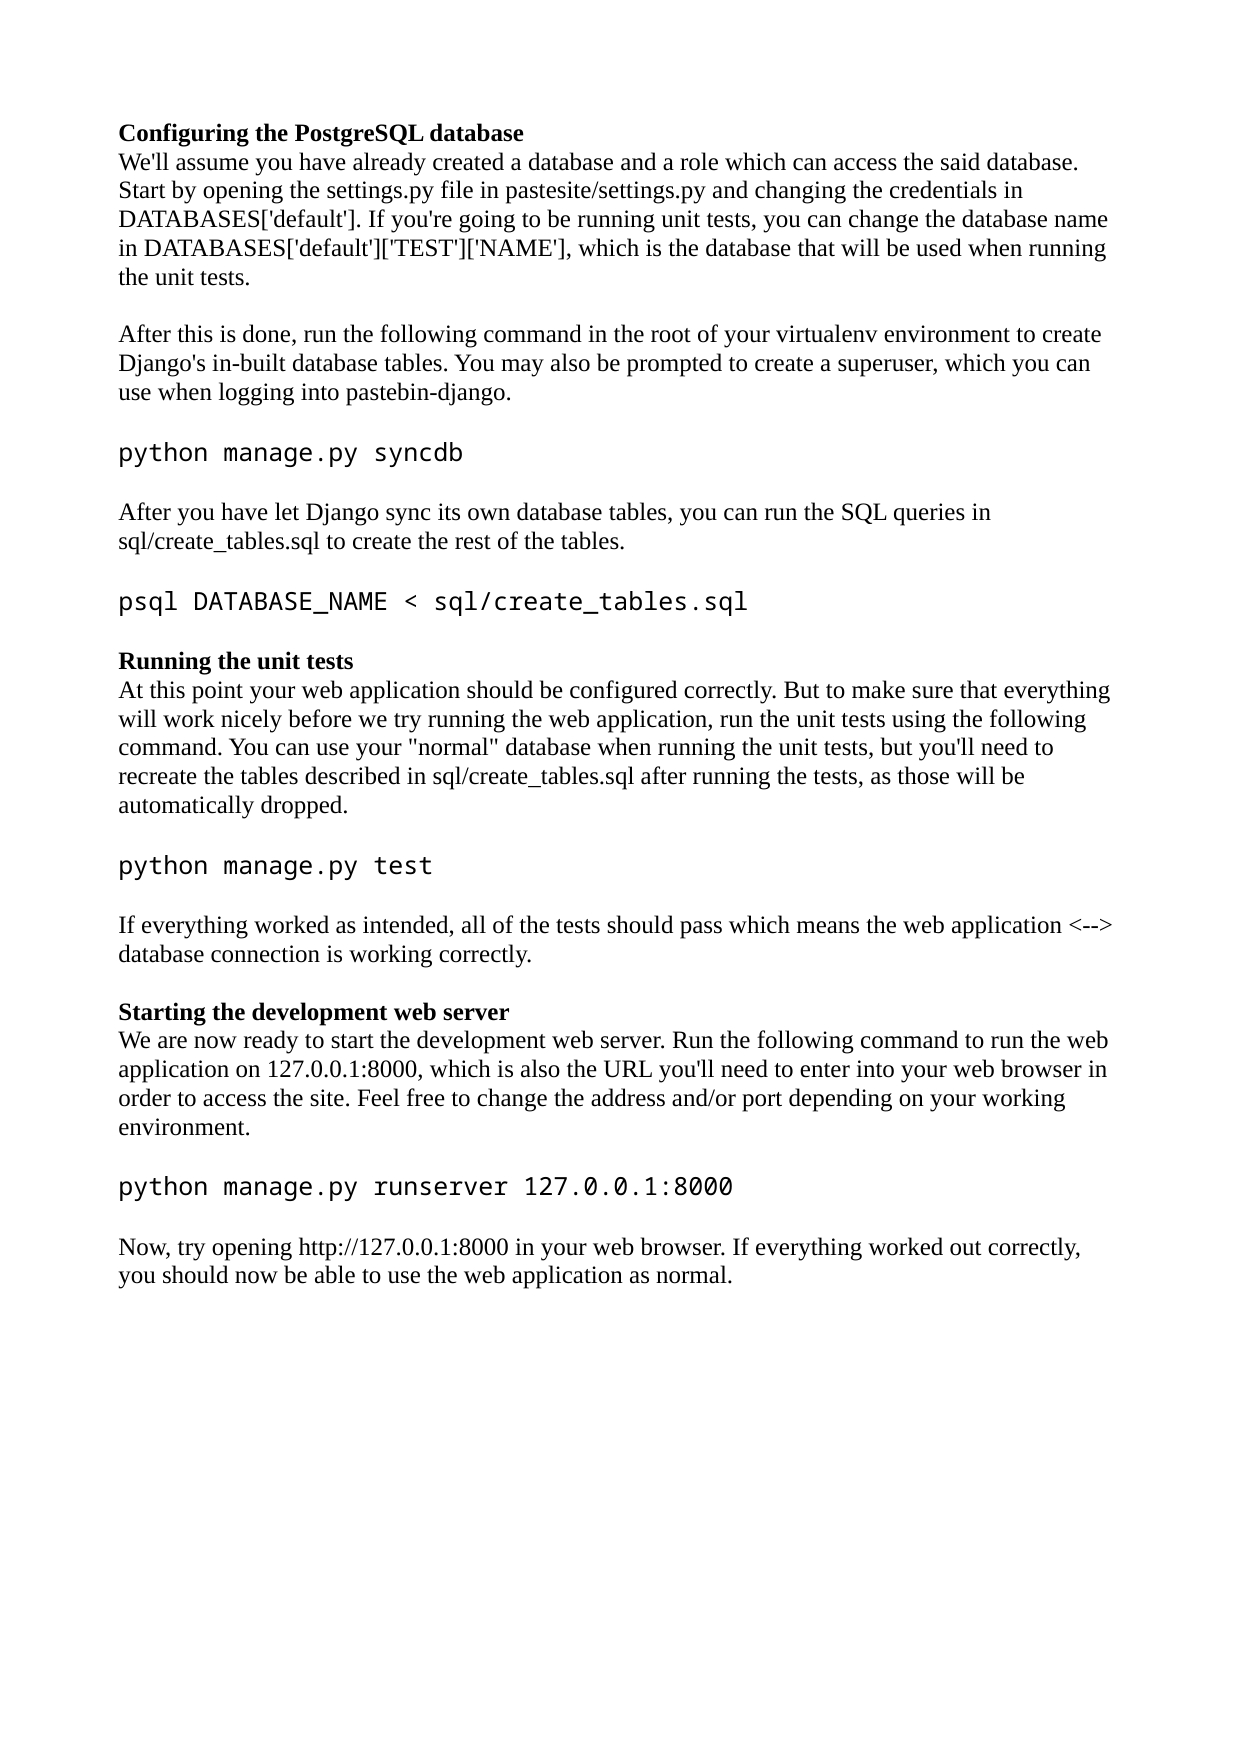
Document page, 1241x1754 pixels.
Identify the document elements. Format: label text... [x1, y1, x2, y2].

text We'll assume you have already created a database and a role which can access the said database. Start by opening the settings.py file in pastesite/settings.py and changing the credentials in DATABASES['default']. If you're going to be running unit tests, you can change the database name in DATABASES['default']['TEST']['NAME'], which is the database that will be used when running the unit tests. [118, 147, 1122, 291]
text python manage.py runserver 127.0.0.1:8000 [118, 1169, 1122, 1203]
text At this point your web application should be configured correctly. But to make sure that everything will work nicely before we try running the web application, run the unit tests using the following command. You can use your "normal" database when running the unit tests, but you'll need to recreate the tables described in sql/create_tables.sql after running the tests, as those will be automatically dropped. [118, 675, 1122, 819]
text Running the unit tests [118, 646, 1122, 675]
text Configuring the PostgreSQL database [118, 118, 1122, 147]
text python manage.py test [118, 847, 1122, 882]
text After you have let Django sync its own database tables, you can run the SQL queries in sql/create_tables.sql to create the rest of the tables. [118, 497, 1122, 555]
text We are now ready to start the development web server. Run the following command to run the web application on 127.0.0.1:8000, which is also the URL you'll need to enter into your web browser in order to access the site. Feel free to change the address and/or port depending on your working environment. [118, 1025, 1122, 1140]
text After this is done, run the following command in the root of your virtualenv environment to create Django's in-built database tables. You may also be prompted to create a superuser, which you can use when logging into pastebin-django. [118, 319, 1122, 406]
text python manage.py syncdb [118, 434, 1122, 468]
text Starting the development web server [118, 997, 1122, 1025]
text Now, try opening http://127.0.0.1:8000 in your web browser. If everything worked out correctly, you should now be able to use the web application as normal. [118, 1232, 1122, 1289]
text psql DATABASE_NAME < sql/create_tables.sql [118, 583, 1122, 617]
text If everything worked as intended, all of the tests should pass which means the web application <--> database connection is working correctly. [118, 910, 1122, 968]
